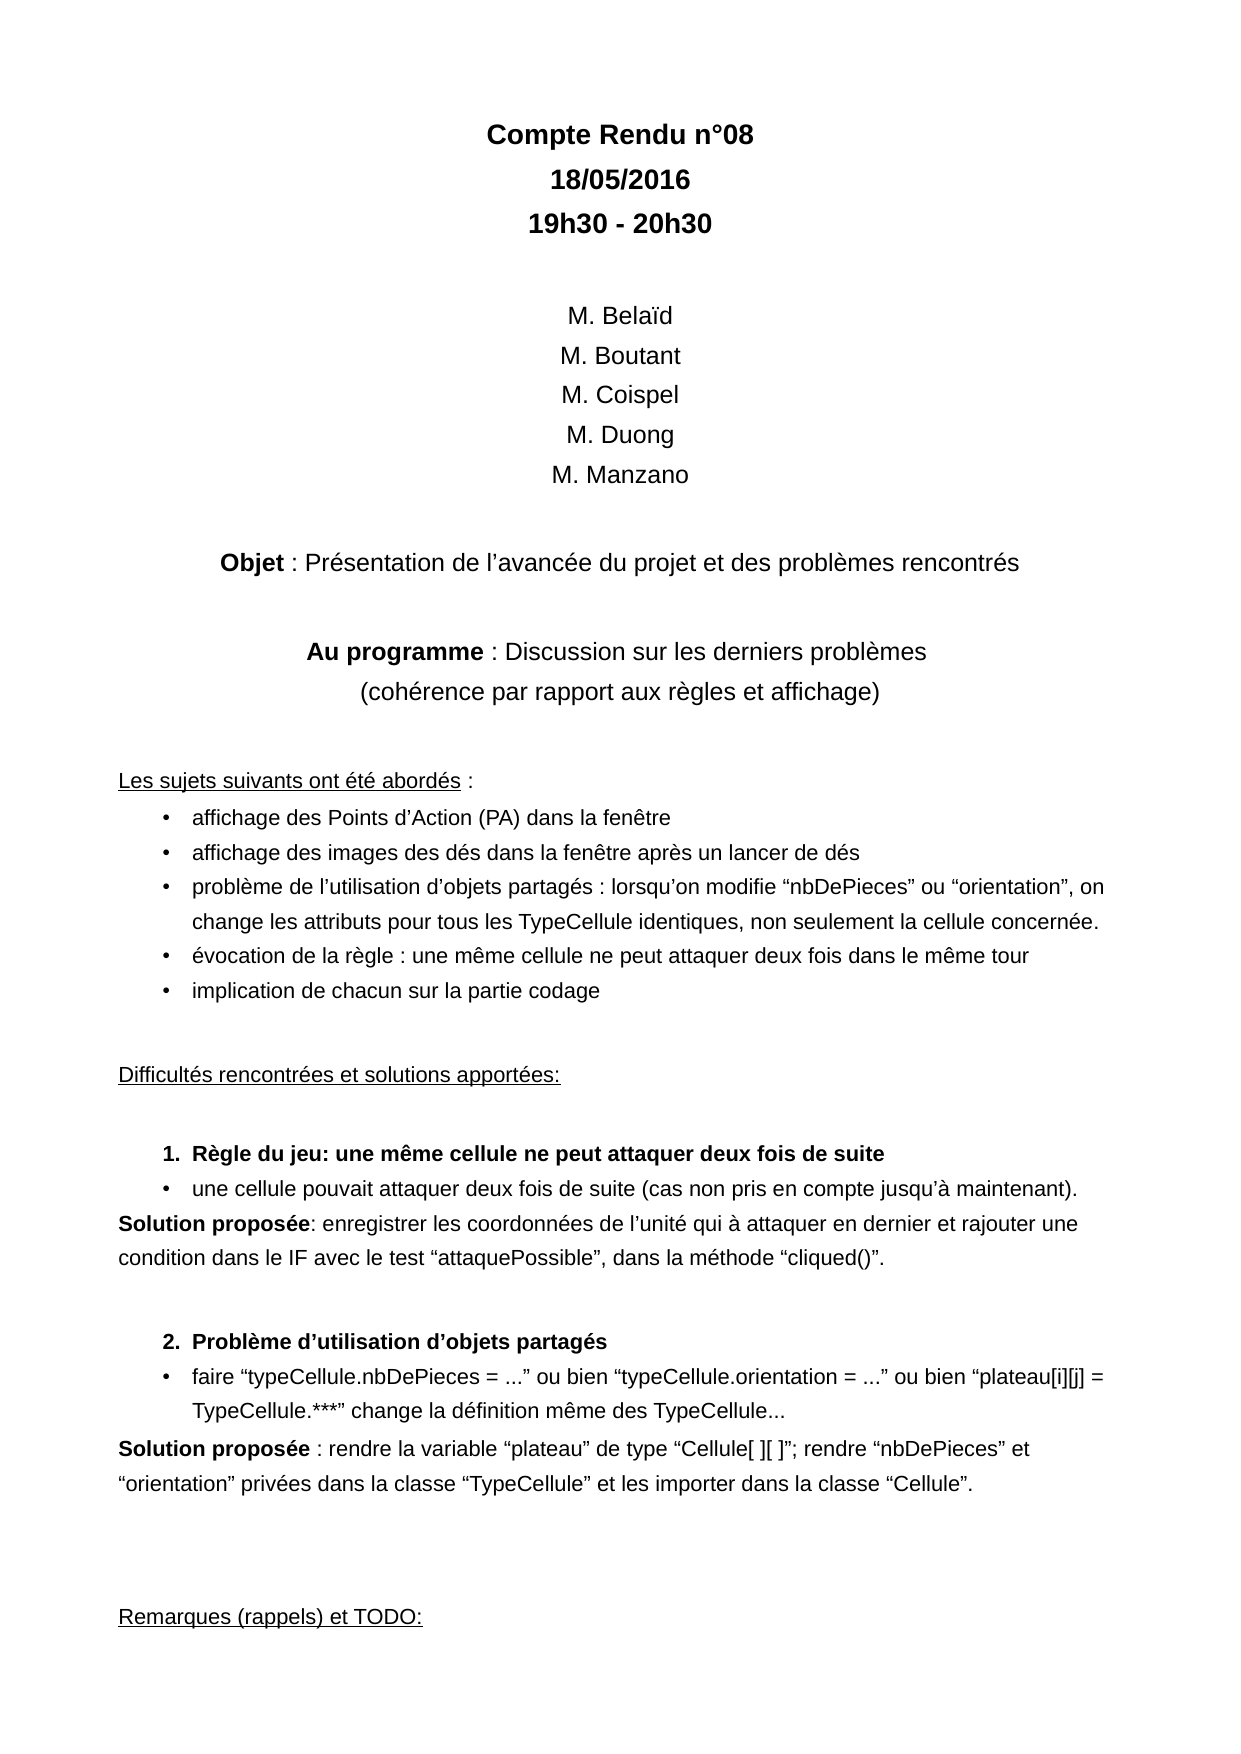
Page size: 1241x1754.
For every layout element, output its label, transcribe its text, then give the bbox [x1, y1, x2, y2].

text M. Belaïd [118, 301, 1122, 330]
text Compte Rendu n°08 [118, 118, 1122, 151]
text 18/05/2016 [118, 163, 1122, 195]
text Solution proposée: enregistrer les coordonnées de l’unité qui à attaquer en dernier et rajouter une condition dans le IF avec le test “attaquePossible”, dans la méthode “cliqued()”. [118, 1211, 1122, 1270]
list une cellule pouvait attaquer deux fois de suite (cas non pris en compte jusqu’à maintenant). [162, 1176, 1122, 1201]
text M. Coispel [118, 380, 1122, 409]
list problème de l’utilisation d’objets partagés : lorsqu’on modifie “nbDePieces” ou “orientation”, on change les attributs pour tous les TypeCellule identiques, non seulement la cellule concernée. [162, 874, 1122, 934]
list évocation de la règle : une même cellule ne peut attaquer deux fois dans le même tour [162, 943, 1122, 969]
text M. Duong [118, 420, 1122, 449]
list Problème d’utilisation d’objets partagés [162, 1329, 1122, 1354]
text Solution proposée : rendre la variable “plateau” de type “Cellule[ ][ ]”; rendre “nbDePieces” et “orientation” privées dans la classe “TypeCellule” et les importer dans la classe “Cellule”. [118, 1433, 1122, 1496]
list faire “typeCellule.nbDePieces = ...” ou bien “typeCellule.orientation = ...” ou bien “plateau[i][j] = TypeCellule.***” change la définition même des TypeCellule... [162, 1364, 1122, 1423]
text Au programme : Discussion sur les derniers problèmes [118, 637, 1122, 666]
text Remarques (rappels) et TODO: [118, 1604, 1122, 1629]
text M. Boutant [118, 341, 1122, 369]
text Difficultés rencontrées et solutions apportées: [118, 1062, 1122, 1087]
text 19h30 - 20h30 [118, 207, 1122, 240]
text (cohérence par rapport aux règles et affichage) [118, 676, 1122, 705]
text Les sujets suivants ont été abordés : [118, 765, 1122, 794]
text M. Manzano [118, 459, 1122, 488]
list affichage des images des dés dans la fenêtre après un lancer de dés [162, 839, 1122, 864]
list affichage des Points d’Action (PA) dans la fenêtre [162, 805, 1122, 830]
list implication de chacun sur la partie codage [162, 978, 1122, 1003]
list Règle du jeu: une même cellule ne peut attaquer deux fois de suite [162, 1141, 1122, 1166]
text Objet : Présentation de l’avancée du projet et des problèmes rencontrés [118, 548, 1122, 577]
